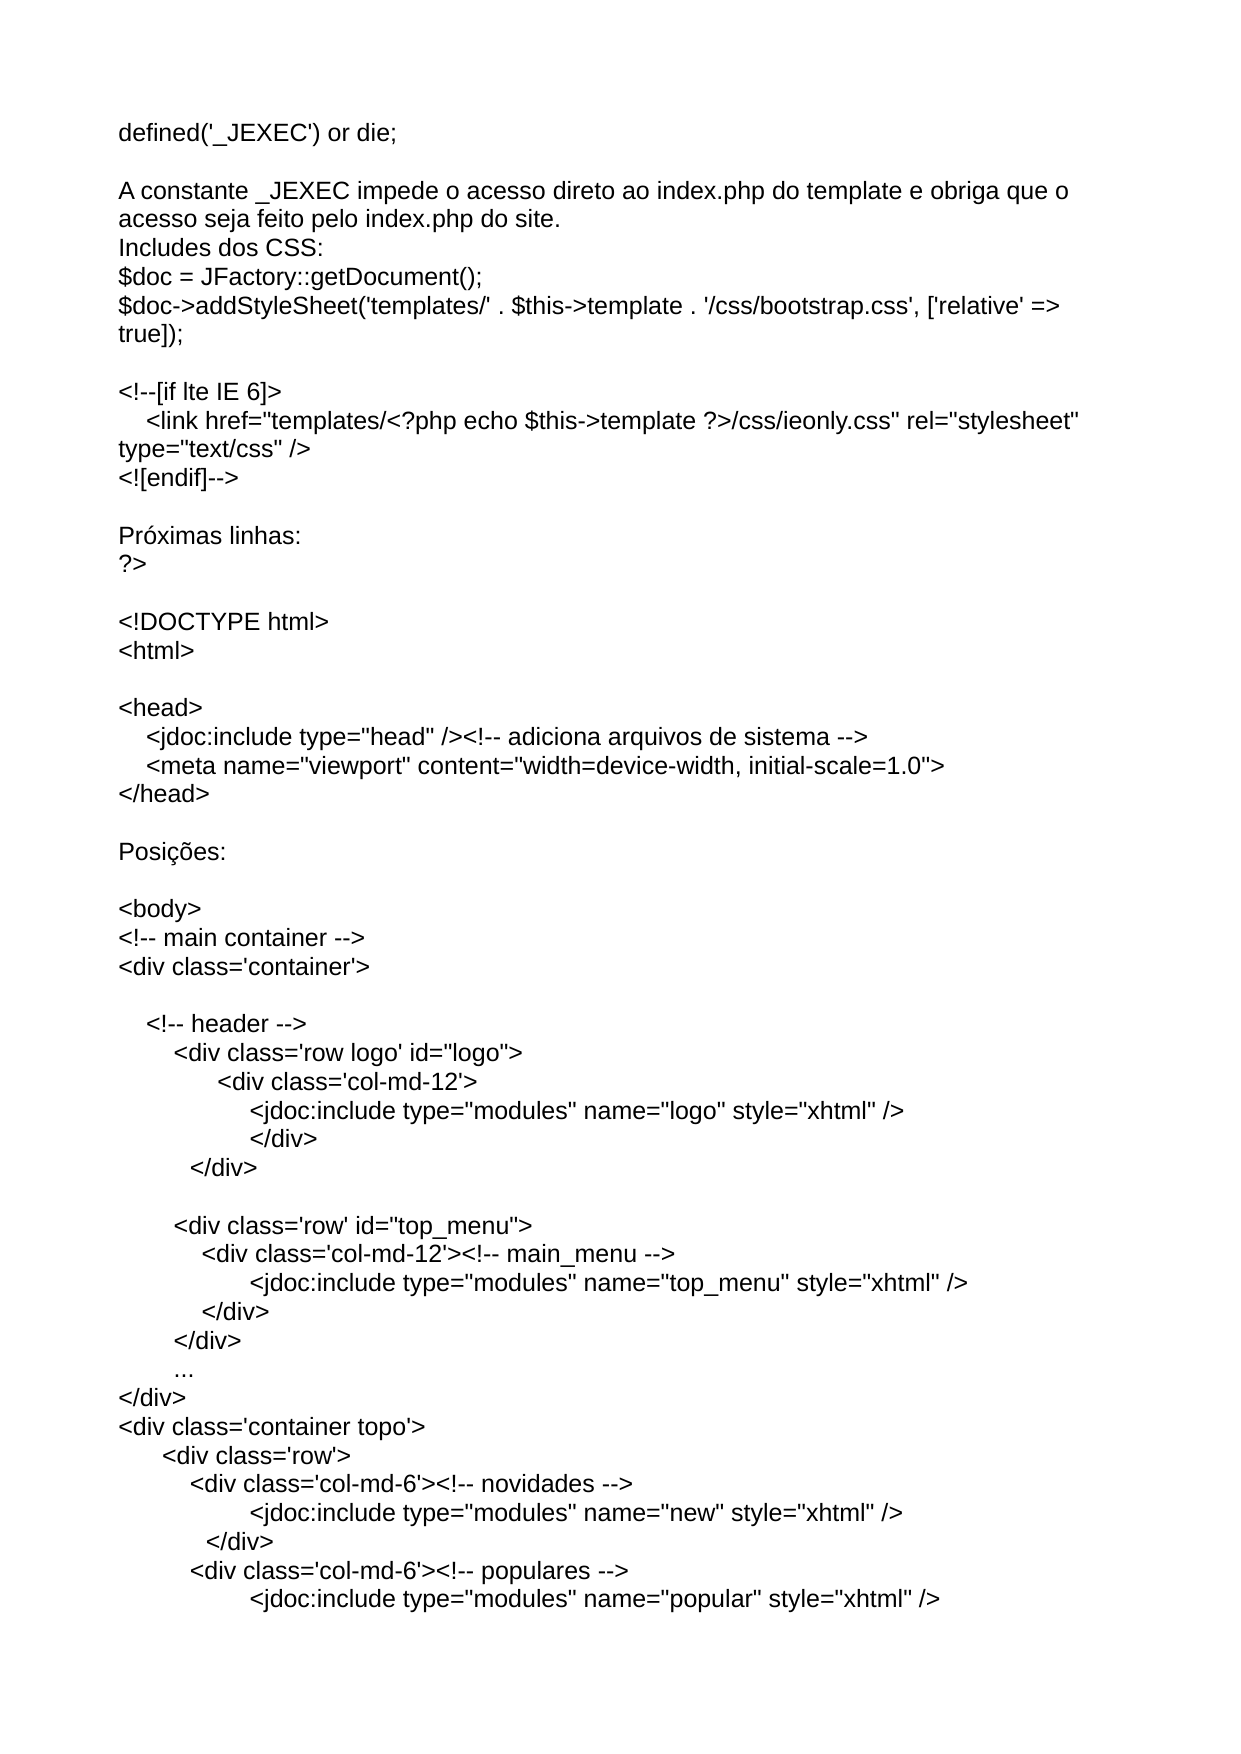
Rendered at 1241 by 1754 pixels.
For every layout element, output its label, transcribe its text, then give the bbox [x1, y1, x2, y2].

text <div class='col-md-6'><!-- populares --> [118, 1556, 1122, 1584]
text </div> [118, 1326, 1122, 1354]
text </div> [118, 1297, 1122, 1326]
text <div class='col-md-6'><!-- novidades --> [118, 1469, 1122, 1498]
text <!DOCTYPE html> [118, 607, 1122, 636]
text ?> [118, 549, 1122, 578]
text A constante _JEXEC impede o acesso direto ao index.php do template e obriga que o acesso seja feito pelo index.php do site. [118, 176, 1122, 233]
text <![endif]--> [118, 463, 1122, 492]
text <head> [118, 693, 1122, 722]
text ... [118, 1354, 1122, 1383]
text <!-- header --> [118, 1009, 1122, 1038]
text </div> [118, 1153, 1122, 1182]
text </div> [118, 1383, 1122, 1412]
text </head> [118, 779, 1122, 808]
text <div class='col-md-12'> [118, 1067, 1122, 1096]
text $doc = JFactory::getDocument(); [118, 262, 1122, 291]
text <jdoc:include type="modules" name="popular" style="xhtml" /> [118, 1584, 1122, 1613]
text Próximas linhas: [118, 521, 1122, 549]
text <jdoc:include type="modules" name="top_menu" style="xhtml" /> [118, 1268, 1122, 1297]
text <div class='container topo'> [118, 1412, 1122, 1441]
text <html> [118, 636, 1122, 664]
text </div> [118, 1124, 1122, 1153]
text <jdoc:include type="modules" name="logo" style="xhtml" /> [118, 1096, 1122, 1124]
text </div> [118, 1527, 1122, 1556]
text Posições: [118, 837, 1122, 866]
text <body> [118, 894, 1122, 923]
text <div class='col-md-12'><!-- main_menu --> [118, 1239, 1122, 1268]
text <div class='container'> [118, 952, 1122, 981]
text <div class='row'> [118, 1441, 1122, 1469]
text <!--[if lte IE 6]> [118, 377, 1122, 406]
text <div class='row' id="top_menu"> [118, 1211, 1122, 1239]
text Includes dos CSS: [118, 233, 1122, 262]
text <jdoc:include type="modules" name="new" style="xhtml" /> [118, 1498, 1122, 1527]
text <!-- main container --> [118, 923, 1122, 952]
text <meta name="viewport" content="width=device-width, initial-scale=1.0"> [118, 751, 1122, 779]
text <link href="templates/<?php echo $this->template ?>/css/ieonly.css" rel="stylesheet" type="text/css" /> [118, 406, 1122, 463]
text $doc->addStyleSheet('templates/' . $this->template . '/css/bootstrap.css', ['relative' => true]); [118, 291, 1122, 348]
text defined('_JEXEC') or die; [118, 118, 1122, 147]
text <jdoc:include type="head" /><!-- adiciona arquivos de sistema --> [118, 722, 1122, 751]
text <div class='row logo' id="logo"> [118, 1038, 1122, 1067]
